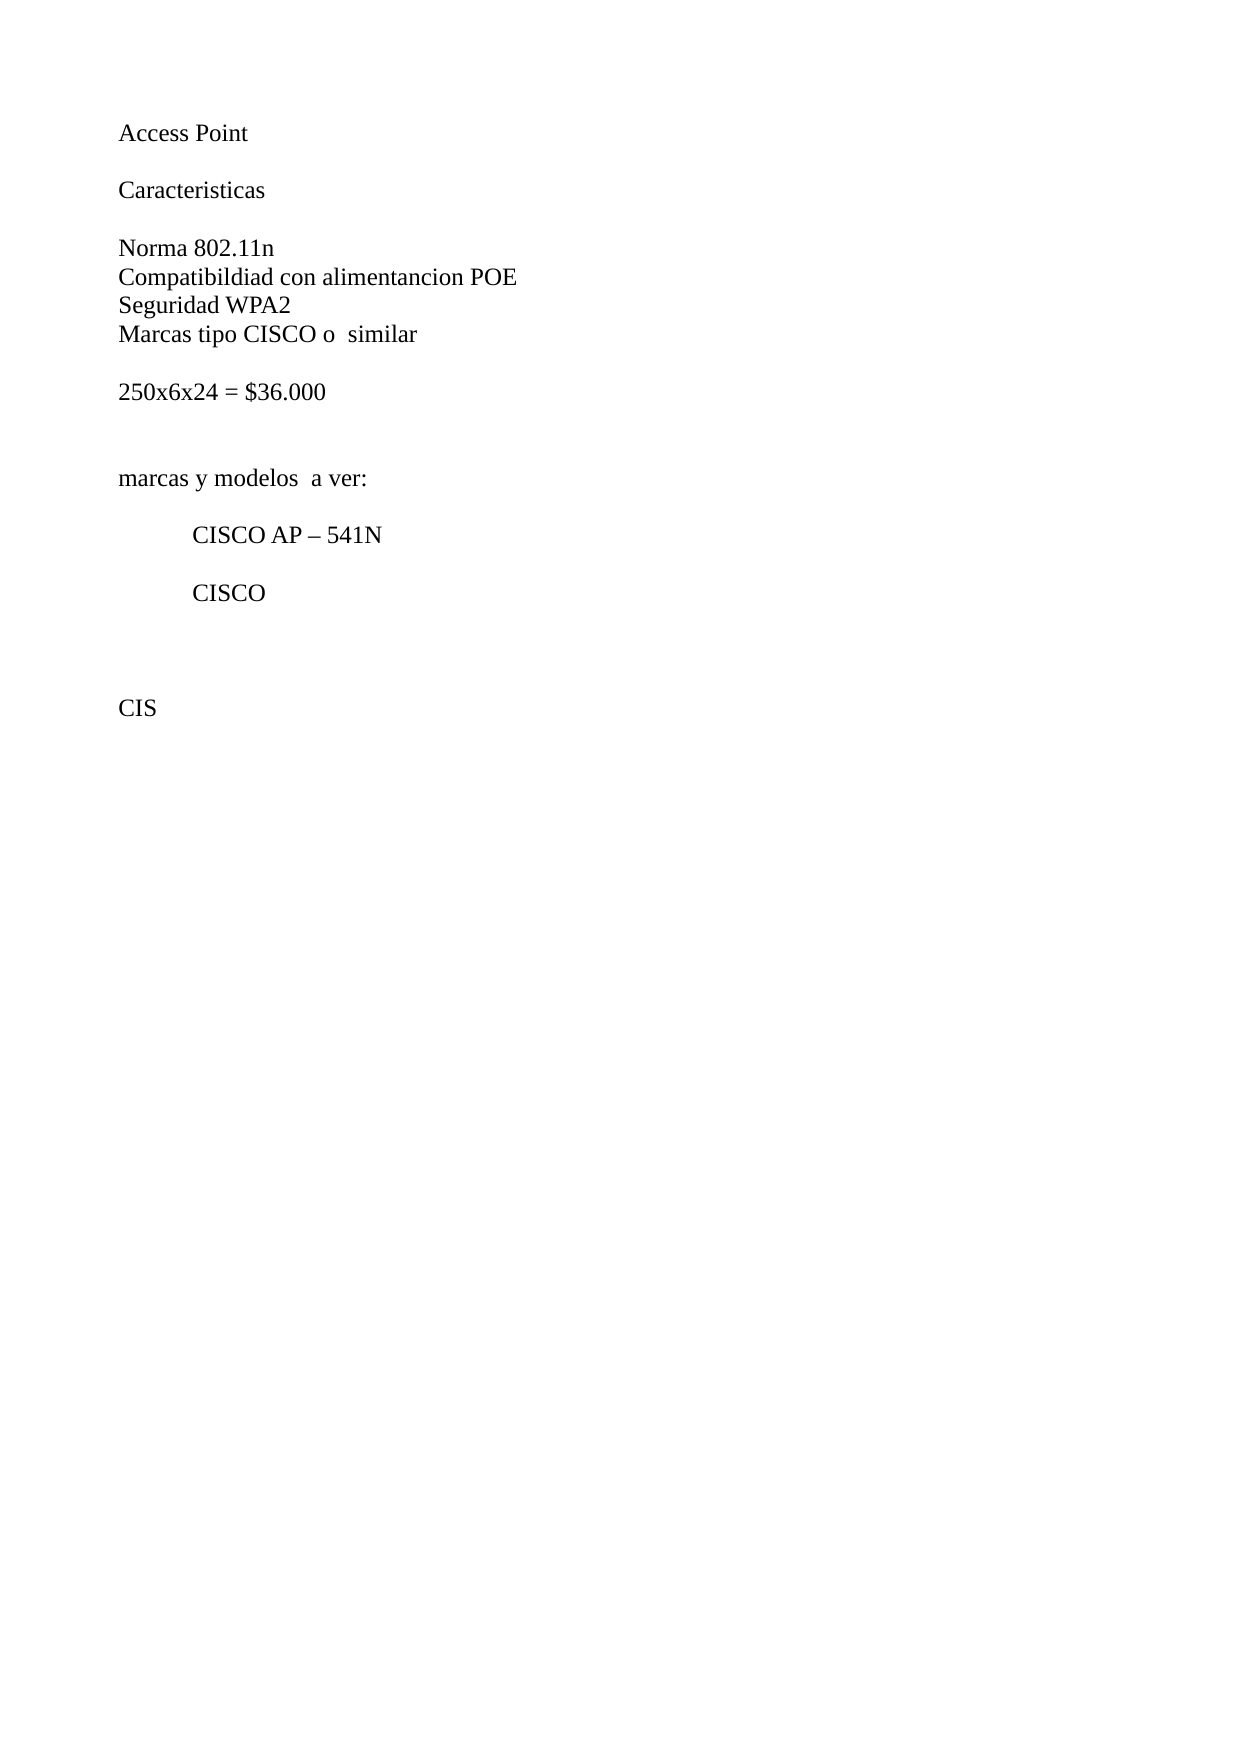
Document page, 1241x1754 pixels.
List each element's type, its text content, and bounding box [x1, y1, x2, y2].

text 250x6x24 = $36.000 [118, 377, 1122, 406]
text Access Point [118, 118, 1122, 147]
text Marcas tipo CISCO o similar [118, 319, 1122, 348]
text Seguridad WPA2 [118, 291, 1122, 319]
text Compatibildiad con alimentancion POE [118, 262, 1122, 291]
text Caracteristicas [118, 176, 1122, 204]
text marcas y modelos a ver: [118, 463, 1122, 492]
text Norma 802.11n [118, 233, 1122, 262]
text CISCO AP – 541N [118, 521, 1122, 549]
text CISCO [118, 578, 1122, 607]
text CIS [118, 693, 1122, 722]
